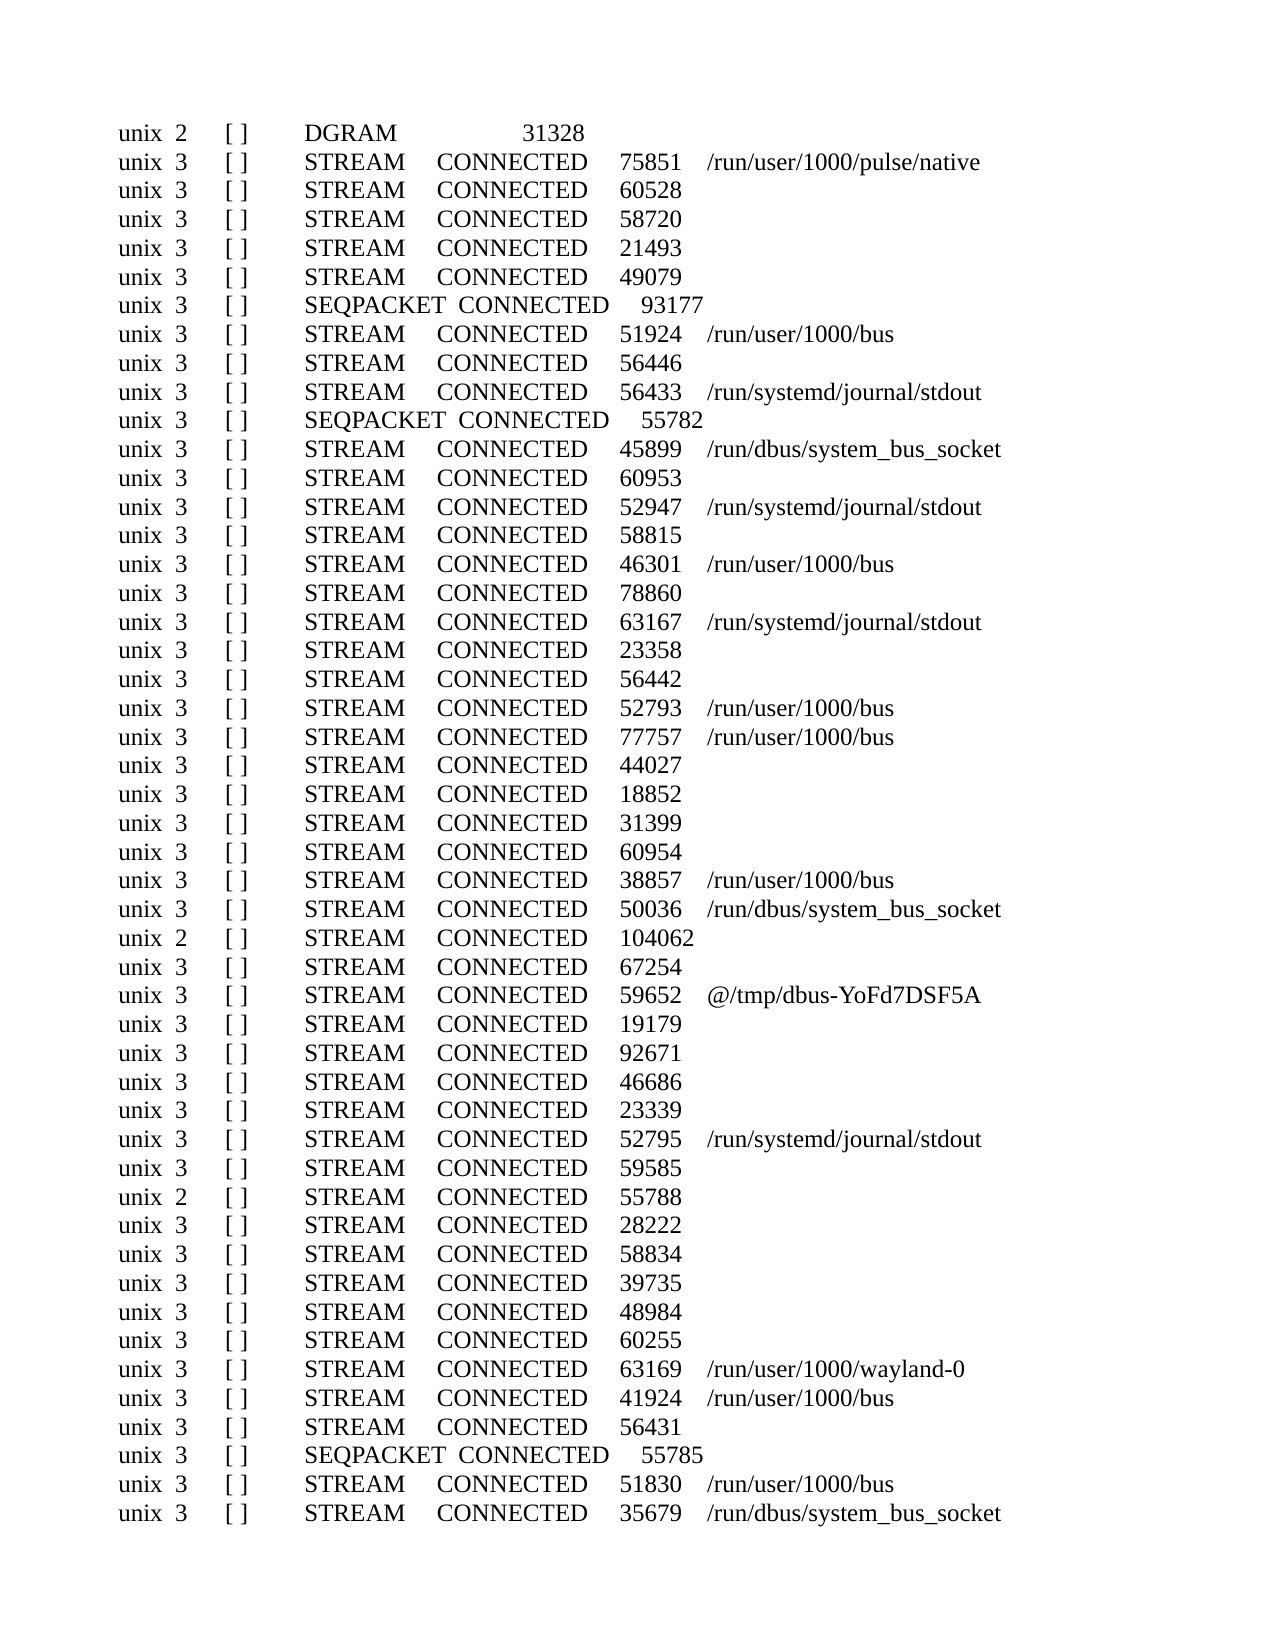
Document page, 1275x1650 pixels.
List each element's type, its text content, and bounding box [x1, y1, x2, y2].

text unix 3 [ ] STREAM CONNECTED 58834 [118, 1239, 1157, 1268]
text unix 3 [ ] STREAM CONNECTED 78860 [118, 578, 1157, 607]
text unix 3 [ ] STREAM CONNECTED 23339 [118, 1096, 1157, 1124]
text unix 3 [ ] STREAM CONNECTED 77757 /run/user/1000/bus [118, 722, 1157, 751]
text unix 3 [ ] STREAM CONNECTED 59652 @/tmp/dbus-YoFd7DSF5A [118, 981, 1157, 1009]
text unix 3 [ ] STREAM CONNECTED 44027 [118, 751, 1157, 779]
text unix 2 [ ] STREAM CONNECTED 104062 [118, 923, 1157, 952]
text unix 3 [ ] STREAM CONNECTED 60528 [118, 176, 1157, 204]
text unix 3 [ ] STREAM CONNECTED 51924 /run/user/1000/bus [118, 319, 1157, 348]
text unix 3 [ ] STREAM CONNECTED 59585 [118, 1153, 1157, 1182]
text unix 3 [ ] STREAM CONNECTED 50036 /run/dbus/system_bus_socket [118, 894, 1157, 923]
text unix 2 [ ] DGRAM 31328 [118, 118, 1157, 147]
text unix 3 [ ] STREAM CONNECTED 56446 [118, 348, 1157, 377]
text unix 3 [ ] STREAM CONNECTED 18852 [118, 779, 1157, 808]
text unix 3 [ ] STREAM CONNECTED 39735 [118, 1268, 1157, 1297]
text unix 3 [ ] STREAM CONNECTED 75851 /run/user/1000/pulse/native [118, 147, 1157, 176]
text unix 3 [ ] STREAM CONNECTED 63167 /run/systemd/journal/stdout [118, 607, 1157, 636]
text unix 3 [ ] STREAM CONNECTED 63169 /run/user/1000/wayland-0 [118, 1354, 1157, 1383]
text unix 3 [ ] STREAM CONNECTED 67254 [118, 952, 1157, 981]
text unix 3 [ ] STREAM CONNECTED 23358 [118, 636, 1157, 664]
text unix 3 [ ] STREAM CONNECTED 28222 [118, 1211, 1157, 1239]
text unix 3 [ ] STREAM CONNECTED 60954 [118, 837, 1157, 866]
text unix 3 [ ] STREAM CONNECTED 52947 /run/systemd/journal/stdout [118, 492, 1157, 521]
text unix 3 [ ] STREAM CONNECTED 38857 /run/user/1000/bus [118, 866, 1157, 894]
text unix 3 [ ] STREAM CONNECTED 45899 /run/dbus/system_bus_socket [118, 434, 1157, 463]
text unix 3 [ ] STREAM CONNECTED 58720 [118, 204, 1157, 233]
text unix 3 [ ] STREAM CONNECTED 56431 [118, 1412, 1157, 1441]
text unix 3 [ ] STREAM CONNECTED 60953 [118, 463, 1157, 492]
text unix 3 [ ] SEQPACKET CONNECTED 55785 [118, 1441, 1157, 1469]
text unix 3 [ ] STREAM CONNECTED 48984 [118, 1297, 1157, 1326]
text unix 3 [ ] STREAM CONNECTED 49079 [118, 262, 1157, 291]
text unix 3 [ ] STREAM CONNECTED 46686 [118, 1067, 1157, 1096]
text unix 3 [ ] STREAM CONNECTED 19179 [118, 1009, 1157, 1038]
text unix 3 [ ] STREAM CONNECTED 31399 [118, 808, 1157, 837]
text unix 3 [ ] STREAM CONNECTED 58815 [118, 521, 1157, 549]
text unix 3 [ ] STREAM CONNECTED 41924 /run/user/1000/bus [118, 1383, 1157, 1412]
text unix 3 [ ] SEQPACKET CONNECTED 55782 [118, 406, 1157, 434]
text unix 3 [ ] STREAM CONNECTED 92671 [118, 1038, 1157, 1067]
text unix 3 [ ] STREAM CONNECTED 56433 /run/systemd/journal/stdout [118, 377, 1157, 406]
text unix 3 [ ] STREAM CONNECTED 52795 /run/systemd/journal/stdout [118, 1124, 1157, 1153]
text unix 3 [ ] STREAM CONNECTED 35679 /run/dbus/system_bus_socket [118, 1498, 1157, 1527]
text unix 3 [ ] STREAM CONNECTED 21493 [118, 233, 1157, 262]
text unix 3 [ ] SEQPACKET CONNECTED 93177 [118, 291, 1157, 319]
text unix 3 [ ] STREAM CONNECTED 46301 /run/user/1000/bus [118, 549, 1157, 578]
text unix 3 [ ] STREAM CONNECTED 56442 [118, 664, 1157, 693]
text unix 3 [ ] STREAM CONNECTED 60255 [118, 1326, 1157, 1354]
text unix 3 [ ] STREAM CONNECTED 51830 /run/user/1000/bus [118, 1469, 1157, 1498]
text unix 3 [ ] STREAM CONNECTED 52793 /run/user/1000/bus [118, 693, 1157, 722]
text unix 2 [ ] STREAM CONNECTED 55788 [118, 1182, 1157, 1211]
